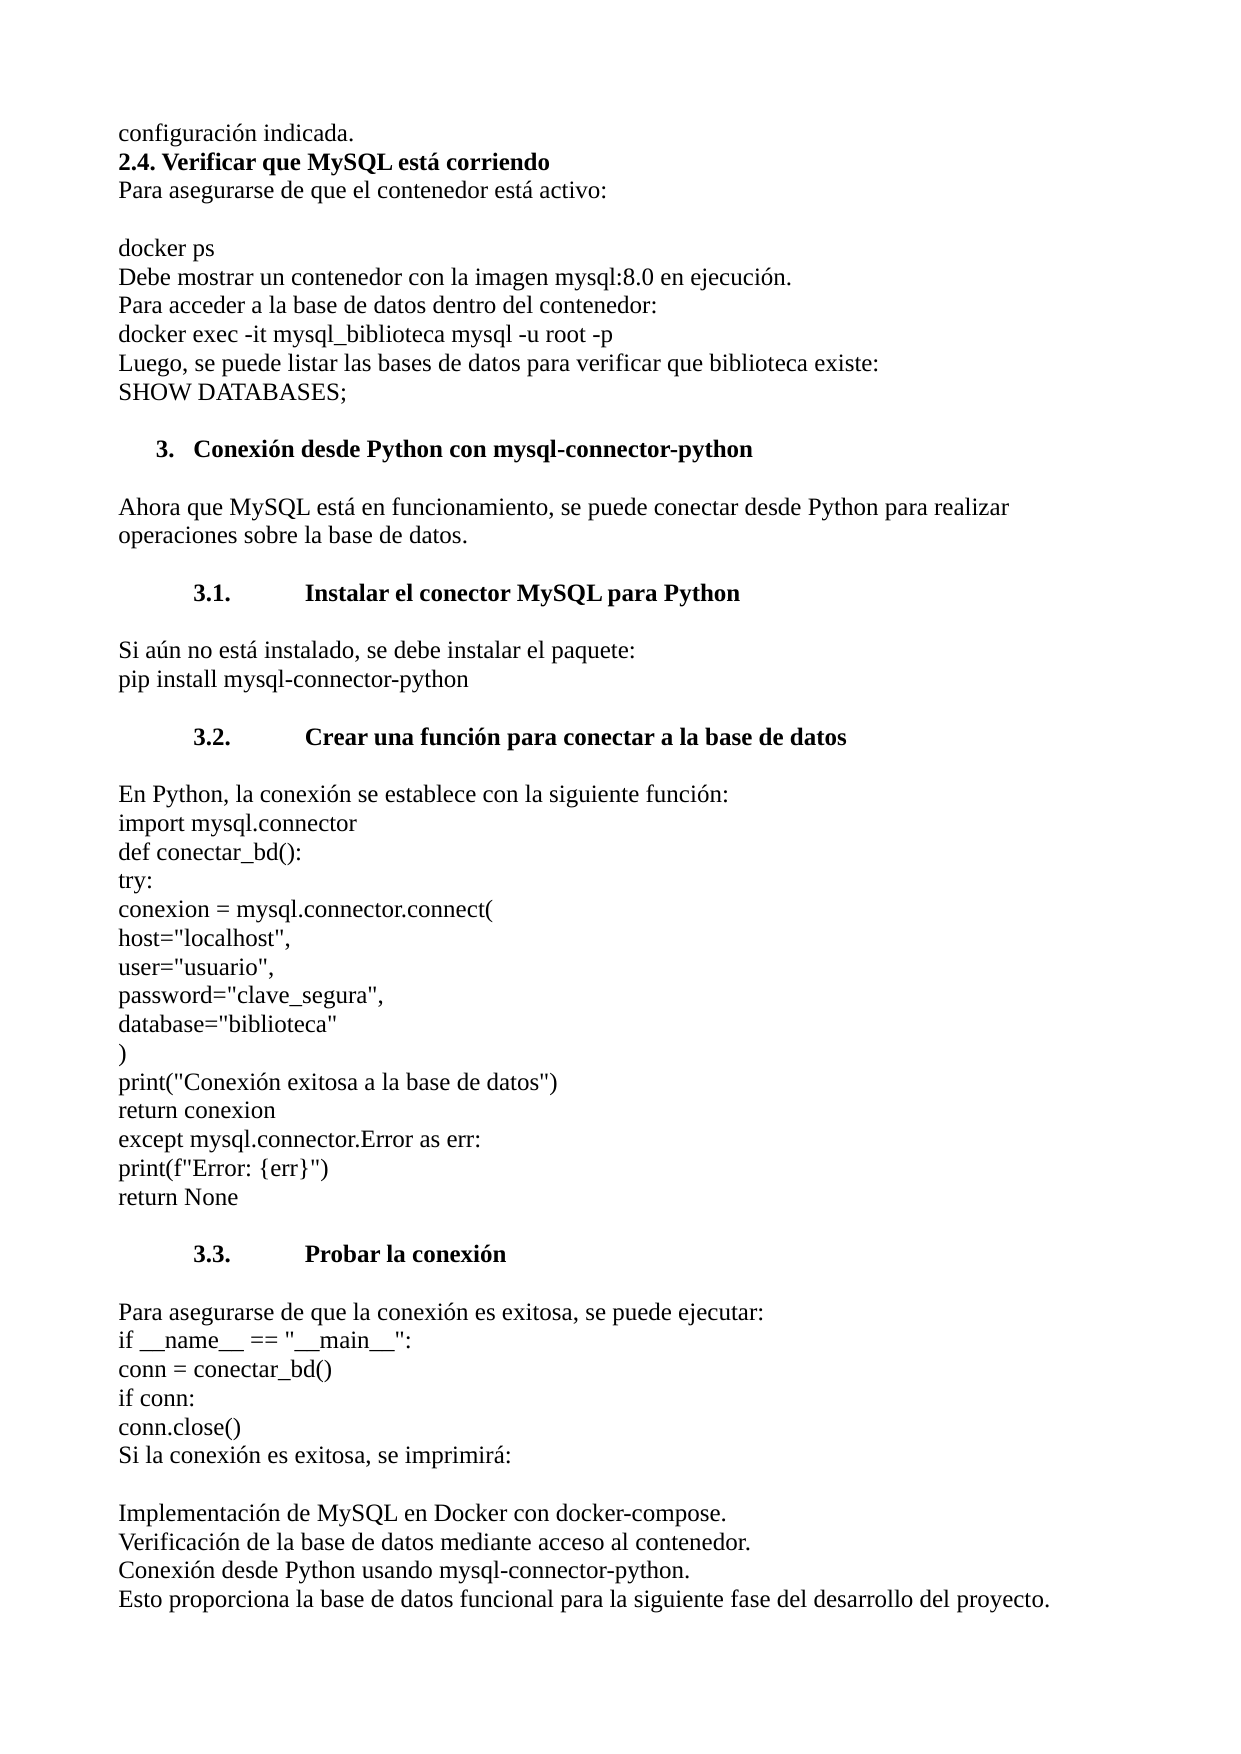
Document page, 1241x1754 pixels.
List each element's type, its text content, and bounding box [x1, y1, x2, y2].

text 2.4. Verificar que MySQL está corriendo [118, 147, 1122, 176]
text return None [118, 1182, 1122, 1211]
list Probar la conexión [193, 1239, 1122, 1268]
text except mysql.connector.Error as err: [118, 1124, 1122, 1153]
text host="localhost", [118, 923, 1122, 952]
text Conexión desde Python usando mysql-connector-python. [118, 1556, 1122, 1584]
text database="biblioteca" [118, 1009, 1122, 1038]
text pip install mysql-connector-python [118, 664, 1122, 693]
text Ahora que MySQL está en funcionamiento, se puede conectar desde Python para realizar [118, 492, 1122, 521]
text docker ps [118, 233, 1122, 262]
list Crear una función para conectar a la base de datos [193, 722, 1122, 751]
text Implementación de MySQL en Docker con docker-compose. [118, 1498, 1122, 1527]
text docker exec -it mysql_biblioteca mysql -u root -p [118, 319, 1122, 348]
text print("Conexión exitosa a la base de datos") [118, 1067, 1122, 1096]
text user="usuario", [118, 952, 1122, 981]
text import mysql.connector [118, 808, 1122, 837]
text Debe mostrar un contenedor con la imagen mysql:8.0 en ejecución. [118, 262, 1122, 291]
text password="clave_segura", [118, 981, 1122, 1009]
text print(f"Error: {err}") [118, 1153, 1122, 1182]
text if conn: [118, 1383, 1122, 1412]
text if __name__ == "__main__": [118, 1326, 1122, 1354]
text try: [118, 866, 1122, 894]
text Para acceder a la base de datos dentro del contenedor: [118, 291, 1122, 319]
text operaciones sobre la base de datos. [118, 521, 1122, 549]
text Si aún no está instalado, se debe instalar el paquete: [118, 636, 1122, 664]
text def conectar_bd(): [118, 837, 1122, 866]
text return conexion [118, 1096, 1122, 1124]
text configuración indicada. [118, 118, 1122, 147]
text conn = conectar_bd() [118, 1354, 1122, 1383]
text conn.close() [118, 1412, 1122, 1441]
text ) [118, 1038, 1122, 1067]
text Luego, se puede listar las bases de datos para verificar que biblioteca existe: [118, 348, 1122, 377]
list Instalar el conector MySQL para Python [193, 578, 1122, 607]
text SHOW DATABASES; [118, 377, 1122, 406]
text Para asegurarse de que el contenedor está activo: [118, 176, 1122, 204]
text Verificación de la base de datos mediante acceso al contenedor. [118, 1527, 1122, 1556]
text conexion = mysql.connector.connect( [118, 894, 1122, 923]
text Para asegurarse de que la conexión es exitosa, se puede ejecutar: [118, 1297, 1122, 1326]
text En Python, la conexión se establece con la siguiente función: [118, 779, 1122, 808]
text Si la conexión es exitosa, se imprimirá: [118, 1441, 1122, 1469]
list Conexión desde Python con mysql-connector-python [156, 434, 1122, 463]
text Esto proporciona la base de datos funcional para la siguiente fase del desarrollo del proyecto. [118, 1584, 1122, 1613]
